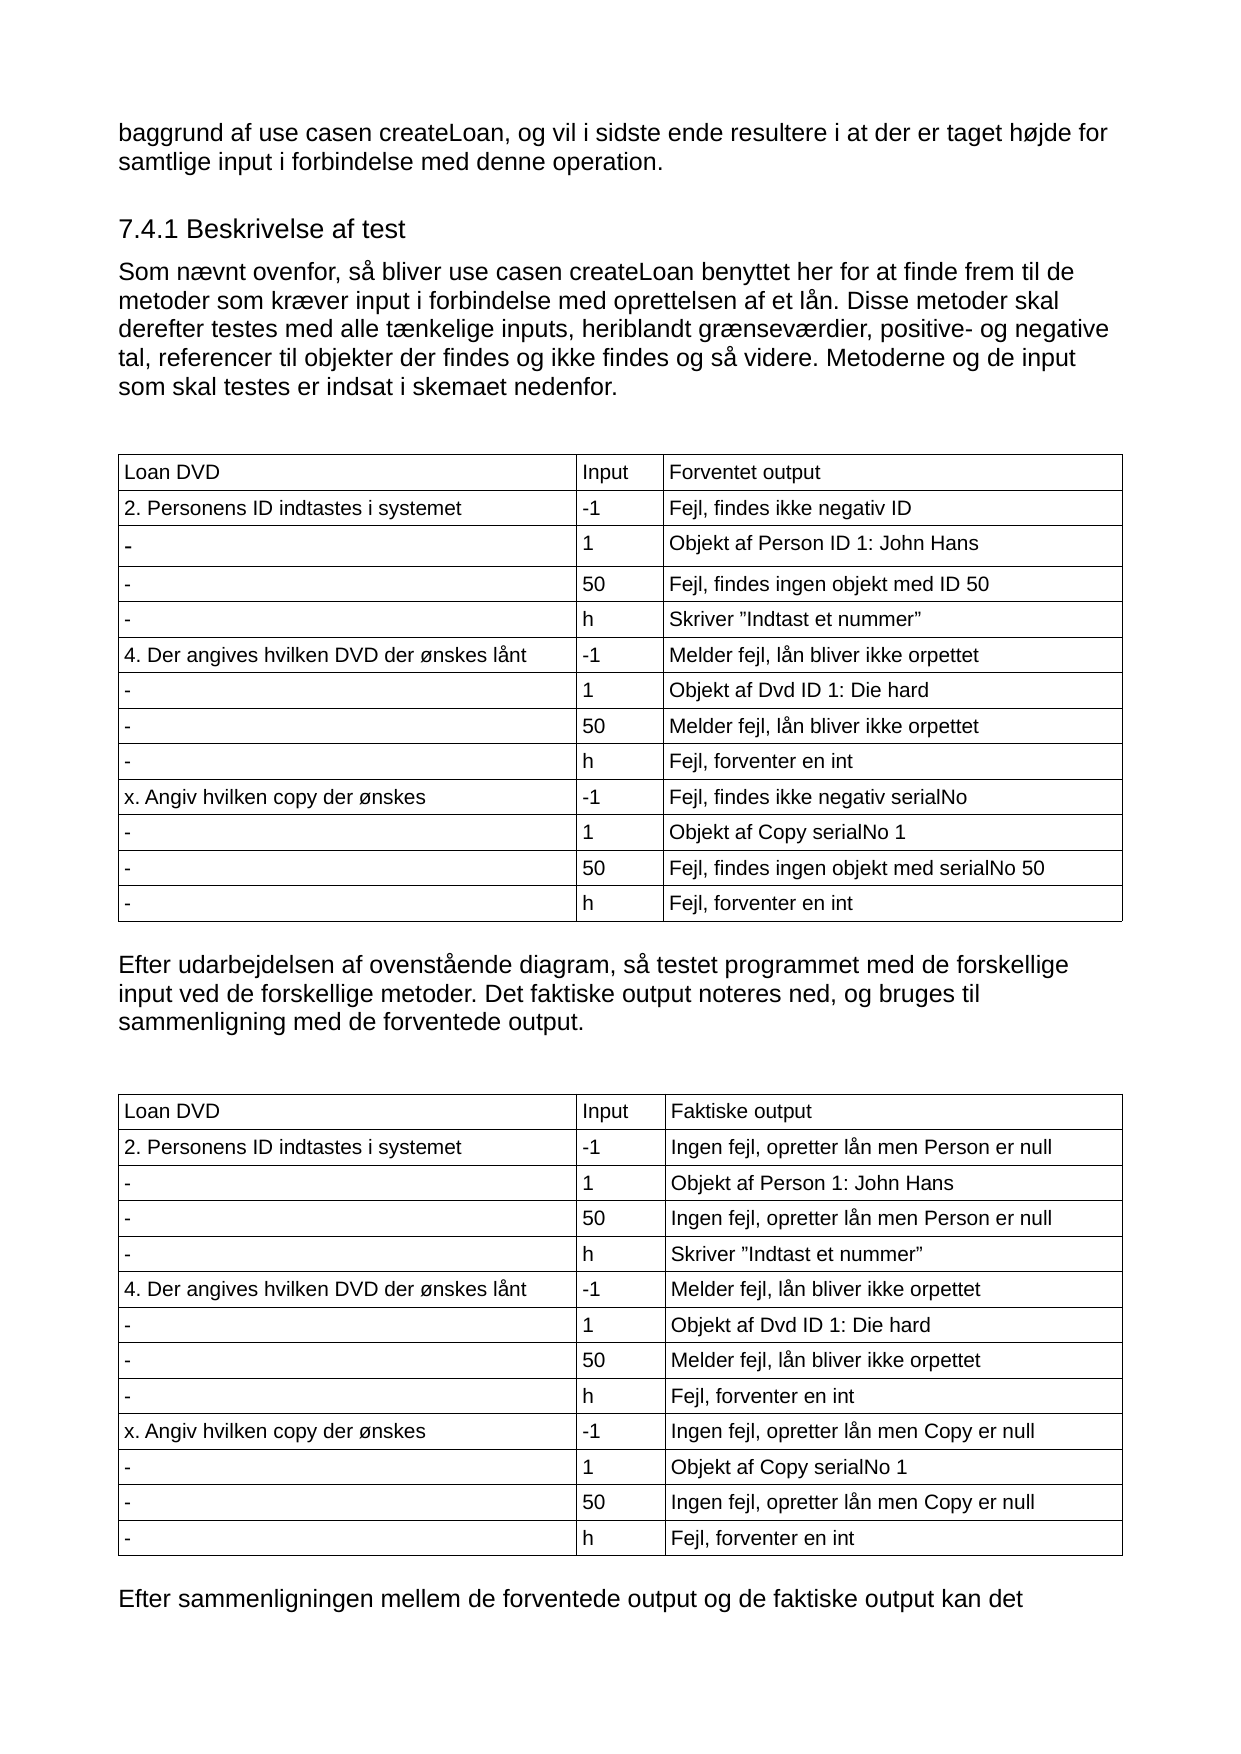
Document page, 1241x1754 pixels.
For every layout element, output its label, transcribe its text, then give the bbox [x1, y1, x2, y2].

table_cell - [119, 1521, 576, 1555]
table_cell - [119, 602, 576, 637]
table_cell h [577, 744, 663, 779]
table_cell 1 [577, 1166, 665, 1200]
table_cell Objekt af Person ID 1: John Hans [664, 526, 1122, 566]
table_cell h [577, 1379, 665, 1413]
table_cell 50 [577, 1201, 665, 1236]
table_cell - [119, 1201, 576, 1236]
table_cell Ingen fejl, opretter lån men Copy er null [666, 1485, 1122, 1520]
table_cell Ingen fejl, opretter lån men Person er null [666, 1130, 1122, 1164]
table_cell x. Angiv hvilken copy der ønskes [119, 780, 576, 814]
table_cell 4. Der angives hvilken DVD der ønskes lånt [119, 1272, 576, 1307]
table_cell - [119, 1485, 576, 1520]
table_cell 1 [577, 673, 663, 708]
table_cell 1 [577, 1450, 665, 1484]
table_cell Fejl, findes ingen objekt med ID 50 [664, 567, 1122, 601]
table_cell Fejl, forventer en int [664, 886, 1122, 921]
table_header Input [577, 455, 663, 490]
table_cell - [119, 815, 576, 850]
table_cell -1 [577, 1414, 665, 1449]
table_cell -1 [577, 780, 663, 814]
text baggrund af use casen createLoan, og vil i sidste ende resultere i at der er taget højde for samtlige input i forbindelse med denne operation. [118, 118, 1122, 176]
table_cell Fejl, findes ikke negativ ID [664, 491, 1122, 525]
text Efter sammenligningen mellem de forventede output og de faktiske output kan det [118, 1584, 1122, 1613]
table_header Faktiske output [666, 1095, 1122, 1129]
table_cell - [119, 1166, 576, 1200]
subtitle 7.4.1 Beskrivelse af test [118, 213, 1122, 244]
table_cell Objekt af Dvd ID 1: Die hard [666, 1308, 1122, 1342]
table_cell Fejl, findes ingen objekt med serialNo 50 [664, 851, 1122, 885]
table_cell - [119, 1237, 576, 1271]
table_header Loan DVD [119, 455, 576, 490]
table_cell Skriver ”Indtast et nummer” [664, 602, 1122, 637]
table_cell - [119, 673, 576, 708]
table_cell x. Angiv hvilken copy der ønskes [119, 1414, 576, 1449]
text Som nævnt ovenfor, så bliver use casen createLoan benyttet her for at finde frem til de metoder som kræver input i forbindelse med oprettelsen af et lån. Disse metoder skal derefter testes med alle tænkelige inputs, heriblandt grænseværdier, positive- og negative tal, referencer til objekter der findes og ikke findes og så videre. Metoderne og de input som skal testes er indsat i skemaet nedenfor. [118, 257, 1122, 401]
table_cell 2. Personens ID indtastes i systemet [119, 1130, 576, 1164]
table_cell h [577, 886, 663, 921]
table_header Loan DVD [119, 1095, 576, 1129]
table_cell - [119, 744, 576, 779]
table_cell 50 [577, 709, 663, 743]
table_cell Fejl, forventer en int [664, 744, 1122, 779]
table_cell - [119, 1450, 576, 1484]
table_cell Melder fejl, lån bliver ikke orpettet [666, 1343, 1122, 1378]
table_cell 50 [577, 1485, 665, 1520]
table_cell -1 [577, 638, 663, 672]
table_cell h [577, 602, 663, 637]
table_cell - [119, 1343, 576, 1378]
table_cell 50 [577, 851, 663, 885]
text Efter udarbejdelsen af ovenstående diagram, så testet programmet med de forskellige input ved de forskellige metoder. Det faktiske output noteres ned, og bruges til sammenligning med de forventede output. [118, 950, 1122, 1036]
table_cell 1 [577, 526, 663, 566]
table_cell 50 [577, 1343, 665, 1378]
table_header Input [577, 1095, 665, 1129]
table_cell Melder fejl, lån bliver ikke orpettet [666, 1272, 1122, 1307]
table_cell Fejl, forventer en int [666, 1379, 1122, 1413]
table_header Forventet output [664, 455, 1122, 490]
table_cell -1 [577, 1272, 665, 1307]
table_cell - [119, 526, 576, 566]
table_cell 4. Der angives hvilken DVD der ønskes lånt [119, 638, 576, 672]
table_cell 1 [577, 1308, 665, 1342]
table_cell 1 [577, 815, 663, 850]
table_cell Ingen fejl, opretter lån men Person er null [666, 1201, 1122, 1236]
table_cell Objekt af Copy serialNo 1 [666, 1450, 1122, 1484]
table_cell 50 [577, 567, 663, 601]
table_cell - [119, 709, 576, 743]
table_cell -1 [577, 491, 663, 525]
table_cell -1 [577, 1130, 665, 1164]
table_cell h [577, 1521, 665, 1555]
table_cell Objekt af Person 1: John Hans [666, 1166, 1122, 1200]
table_cell - [119, 851, 576, 885]
table_cell h [577, 1237, 665, 1271]
table_cell Ingen fejl, opretter lån men Copy er null [666, 1414, 1122, 1449]
table_cell - [119, 1379, 576, 1413]
table_cell Fejl, forventer en int [666, 1521, 1122, 1555]
table_cell Objekt af Copy serialNo 1 [664, 815, 1122, 850]
table_cell - [119, 886, 576, 921]
table_cell Melder fejl, lån bliver ikke orpettet [664, 638, 1122, 672]
table_cell - [119, 567, 576, 601]
table_cell Objekt af Dvd ID 1: Die hard [664, 673, 1122, 708]
table_cell Melder fejl, lån bliver ikke orpettet [664, 709, 1122, 743]
table_cell Skriver ”Indtast et nummer” [666, 1237, 1122, 1271]
table_cell Fejl, findes ikke negativ serialNo [664, 780, 1122, 814]
table_cell - [119, 1308, 576, 1342]
table_cell 2. Personens ID indtastes i systemet [119, 491, 576, 525]
